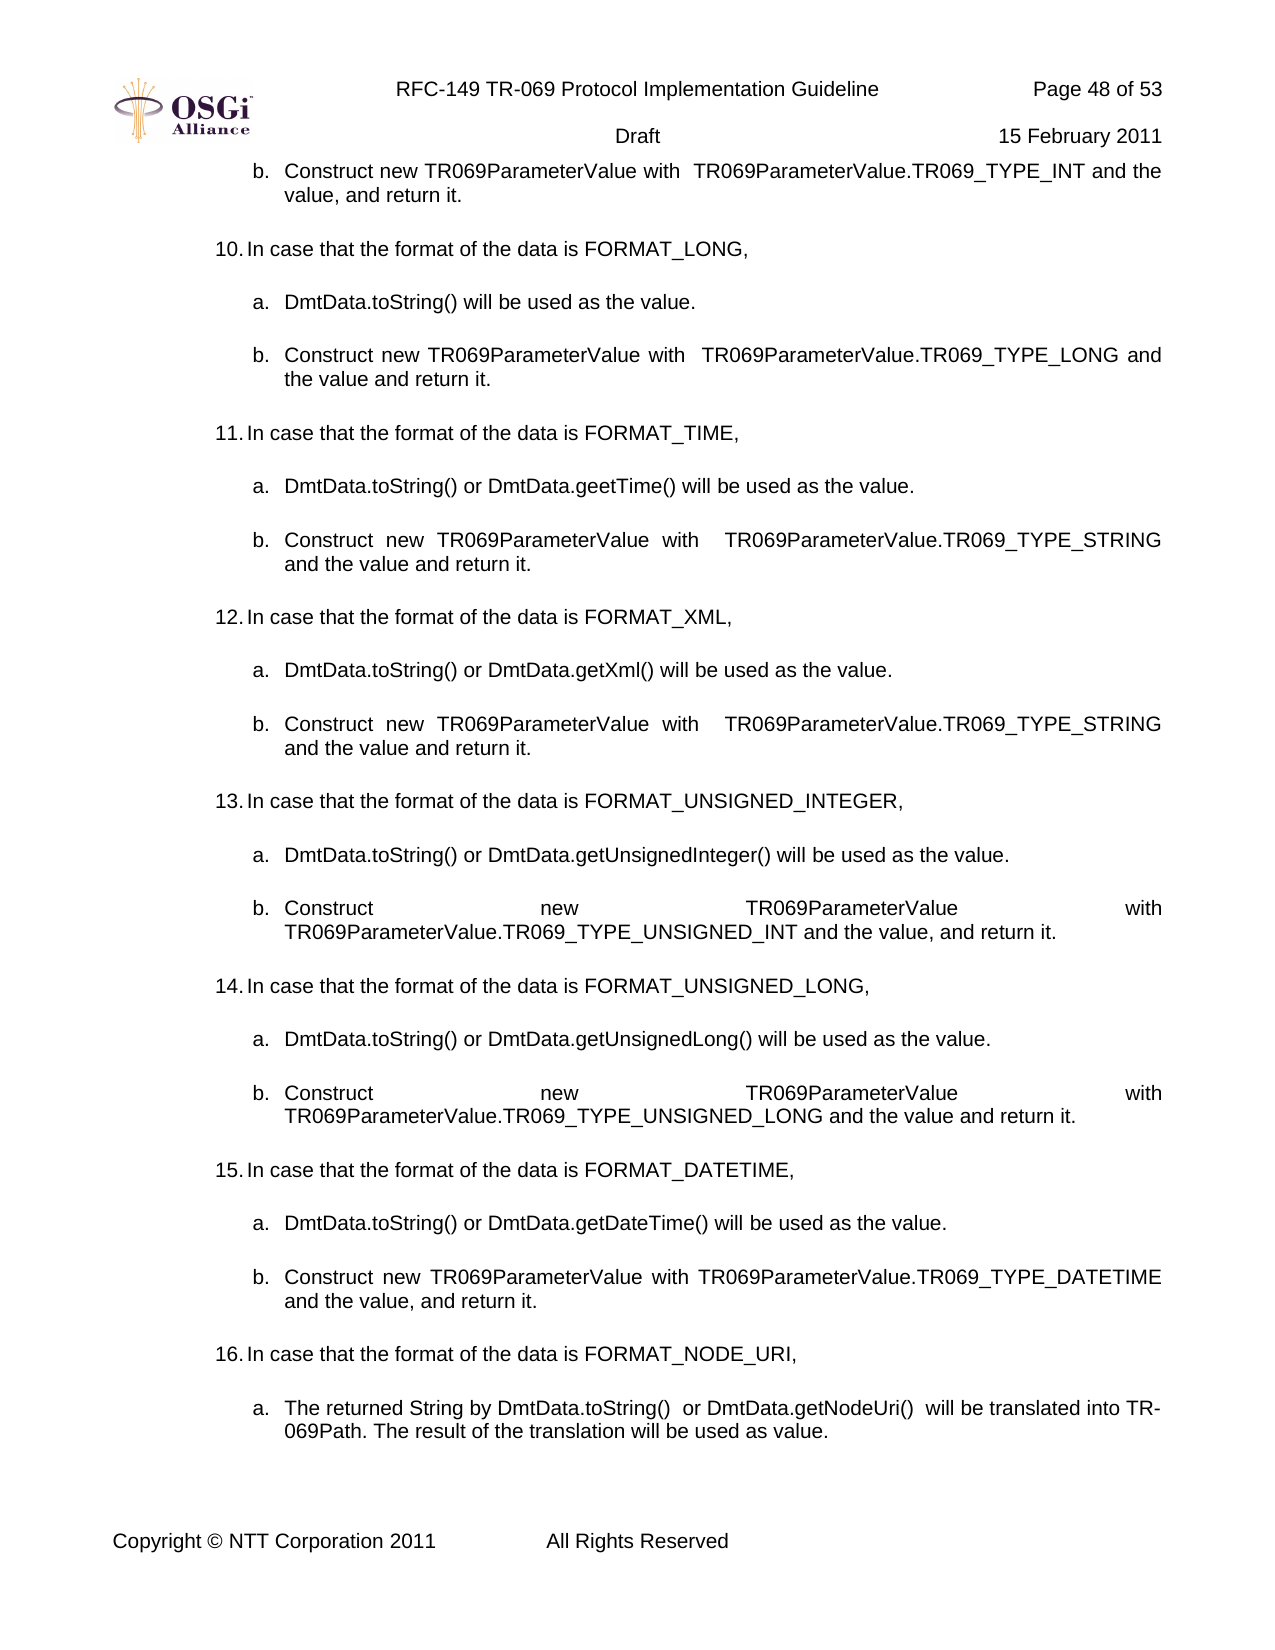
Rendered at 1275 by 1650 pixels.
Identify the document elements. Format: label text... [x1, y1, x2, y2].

list Construct new TR069ParameterValue with TR069ParameterValue.TR069_TYPE_LONG and the value and return it. [247, 343, 1162, 391]
list Construct new TR069ParameterValue with TR069ParameterValue.TR069_TYPE_INT and the value, and return it. [247, 159, 1162, 207]
list Construct new TR069ParameterValue with TR069ParameterValue.TR069_TYPE_STRING and the value and return it. [247, 527, 1162, 575]
list DmtData.toString() or DmtData.getUnsignedInteger() will be used as the value. [247, 843, 1162, 867]
list DmtData.toString() or DmtData.getDateTime() will be used as the value. [247, 1211, 1162, 1235]
list In case that the format of the data is FORMAT_DATETIME, [209, 1158, 1162, 1182]
list In case that the format of the data is FORMAT_UNSIGNED_INTEGER, [209, 789, 1162, 813]
list In case that the format of the data is FORMAT_NODE_URI, [209, 1342, 1162, 1366]
list DmtData.toString() or DmtData.getXml() will be used as the value. [247, 658, 1162, 682]
list In case that the format of the data is FORMAT_UNSIGNED_LONG, [209, 973, 1162, 997]
list Construct new TR069ParameterValue with TR069ParameterValue.TR069_TYPE_UNSIGNED_INT and the value, and return it. [247, 896, 1162, 944]
list Construct new TR069ParameterValue with TR069ParameterValue.TR069_TYPE_DATETIME and the value, and return it. [247, 1264, 1162, 1312]
list DmtData.toString() or DmtData.geetTime() will be used as the value. [247, 474, 1162, 498]
list In case that the format of the data is FORMAT_XML, [209, 605, 1162, 629]
list The returned String by DmtData.toString() or DmtData.getNodeUri() will be translated into TR-069Path. The result of the translation will be used as value. [247, 1395, 1162, 1443]
list Construct new TR069ParameterValue with TR069ParameterValue.TR069_TYPE_STRING and the value and return it. [247, 712, 1162, 760]
list DmtData.toString() or DmtData.getUnsignedLong() will be used as the value. [247, 1027, 1162, 1051]
list In case that the format of the data is FORMAT_LONG, [209, 236, 1162, 260]
list Construct new TR069ParameterValue with TR069ParameterValue.TR069_TYPE_UNSIGNED_LONG and the value and return it. [247, 1080, 1162, 1128]
list In case that the format of the data is FORMAT_TIME, [209, 421, 1162, 444]
picture [114, 78, 254, 143]
list DmtData.toString() will be used as the value. [247, 290, 1162, 314]
